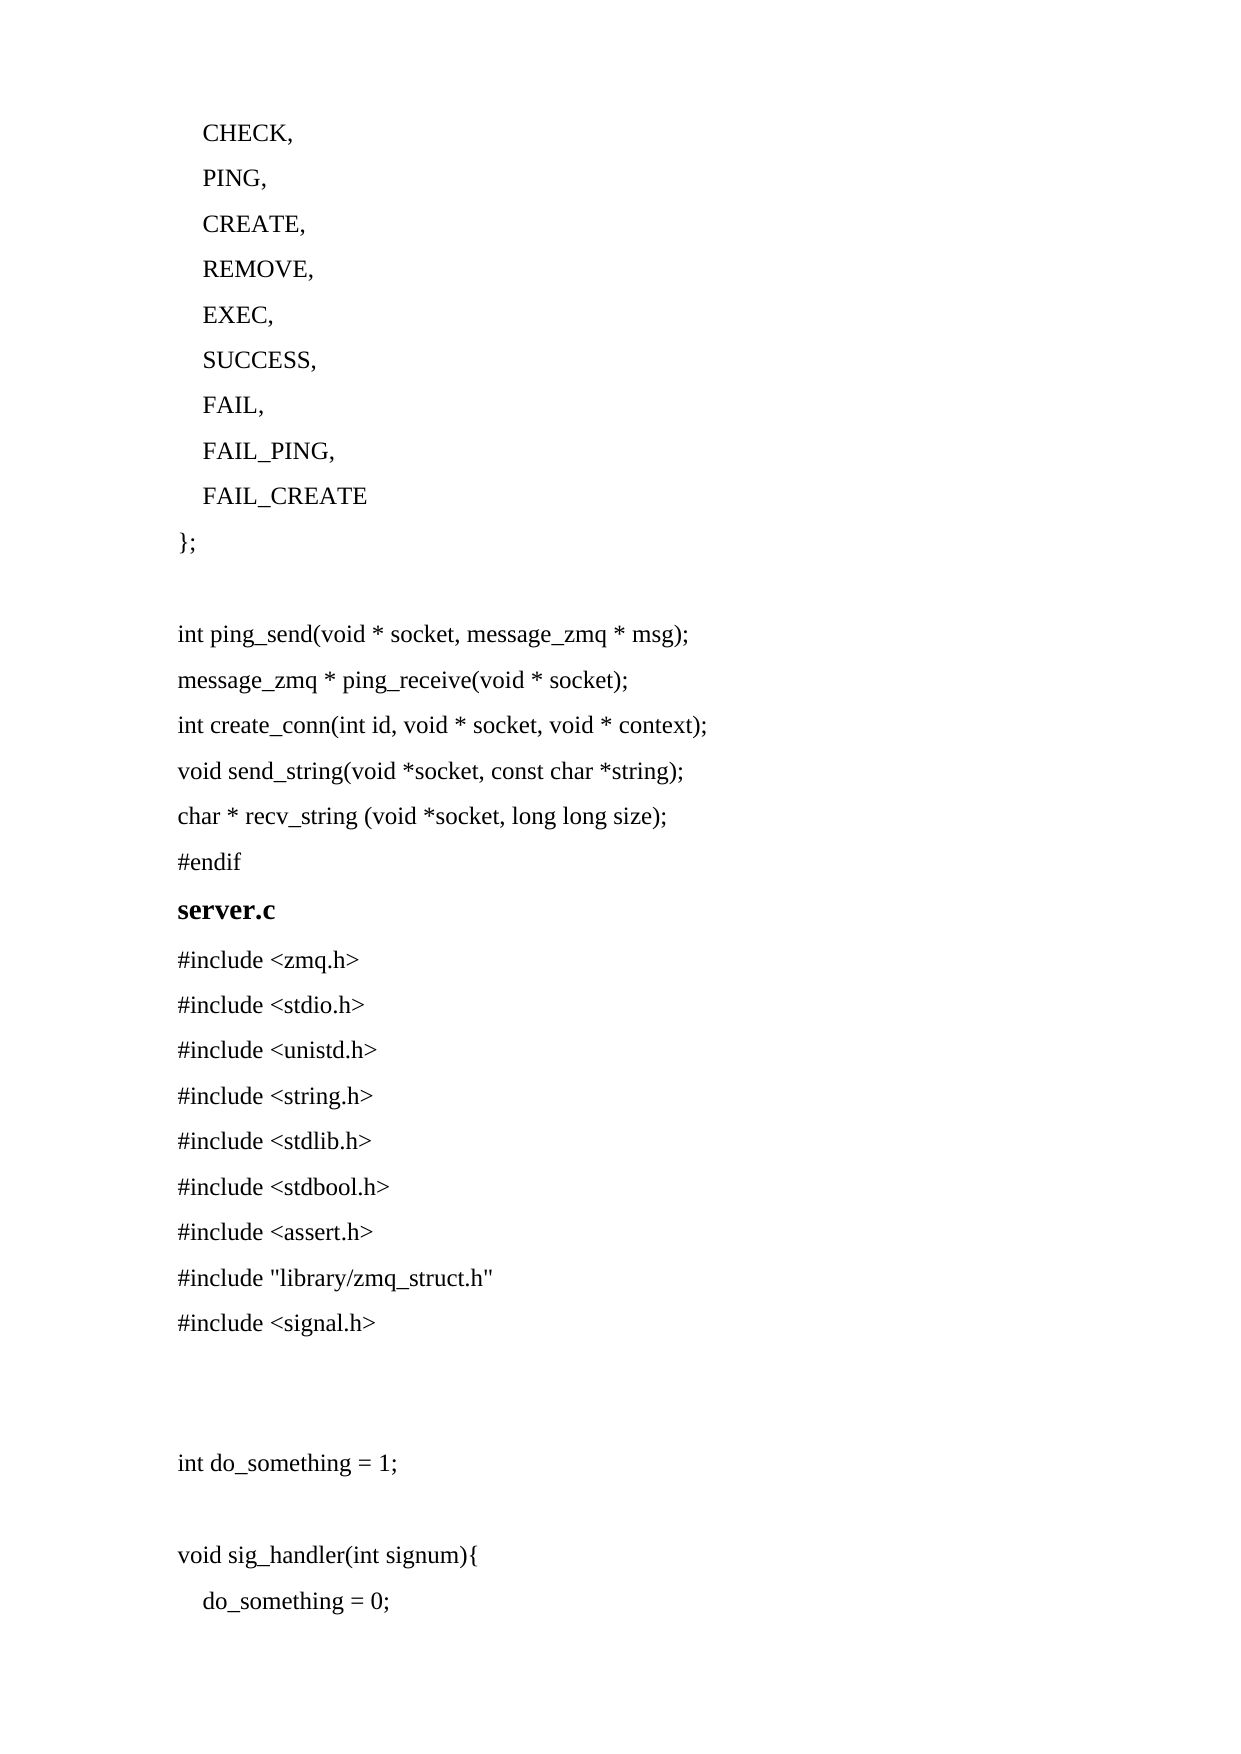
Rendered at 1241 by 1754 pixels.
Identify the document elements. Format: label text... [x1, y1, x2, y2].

text #include <unistd.h> [177, 1036, 1152, 1064]
text #include <assert.h> [177, 1217, 1152, 1246]
text }; [177, 527, 1152, 556]
text #include <stdio.h> [177, 990, 1152, 1019]
text #include "library/zmq_struct.h" [177, 1263, 1152, 1291]
text EXEC, [177, 300, 1152, 328]
text do_something = 0; [177, 1586, 1152, 1615]
text FAIL, [177, 391, 1152, 419]
text int do_something = 1; [177, 1448, 1152, 1477]
text int create_conn(int id, void * socket, void * context); [177, 710, 1152, 739]
text #include <string.h> [177, 1081, 1152, 1110]
text char * recv_string (void *socket, long long size); [177, 801, 1152, 830]
text #include <stdbool.h> [177, 1172, 1152, 1201]
text #include <zmq.h> [177, 945, 1152, 973]
text int ping_send(void * socket, message_zmq * msg); [177, 619, 1152, 648]
text CHECK, [177, 118, 1152, 147]
text CREATE, [177, 209, 1152, 238]
text FAIL_PING, [177, 436, 1152, 465]
text REMOVE, [177, 254, 1152, 283]
text PING, [177, 163, 1152, 192]
text FAIL_CREATE [177, 481, 1152, 510]
text SUCCESS, [177, 345, 1152, 374]
text #include <signal.h> [177, 1308, 1152, 1337]
text void sig_handler(int signum){ [177, 1541, 1152, 1569]
text void send_string(void *socket, const char *string); [177, 756, 1152, 784]
text #endif [177, 847, 1152, 875]
text server.c [177, 892, 1152, 926]
text #include <stdlib.h> [177, 1126, 1152, 1155]
text message_zmq * ping_receive(void * socket); [177, 665, 1152, 694]
